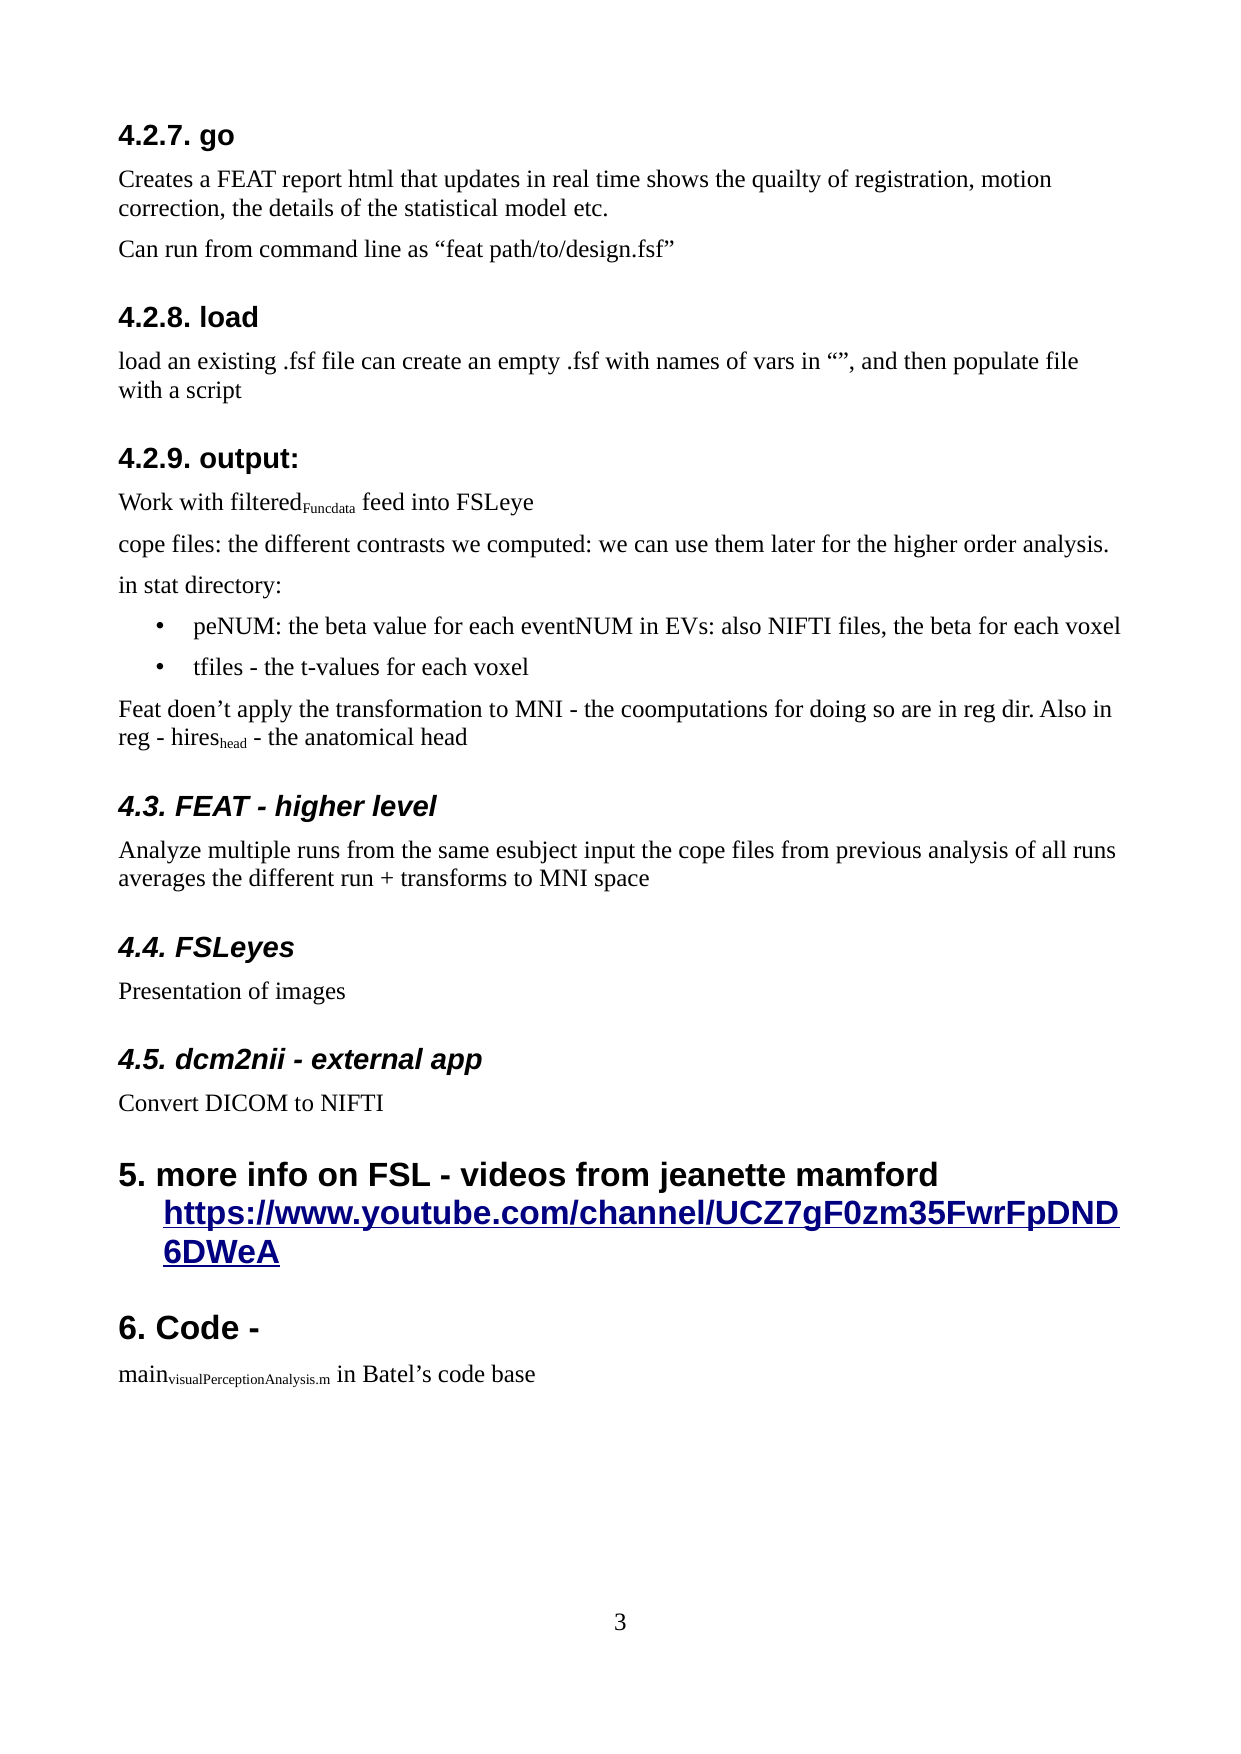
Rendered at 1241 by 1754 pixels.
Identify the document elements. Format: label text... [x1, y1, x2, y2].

subtitle more info on FSL - videos from jeanette mamford https://www.youtube.com/channel/UCZ7gF0zm35FwrFpDND6DWeA [118, 1154, 1122, 1270]
text Can run from command line as “feat path/to/design.fsf” [118, 234, 1122, 263]
list tfiles - the t-values for each voxel [156, 652, 1122, 681]
text Creates a FEAT report html that updates in real time shows the quailty of registration, motion correction, the details of the statistical model etc. [118, 164, 1122, 222]
text Analyze multiple runs from the same esubject input the cope files from previous analysis of all runs averages the different run + transforms to MNI space [118, 835, 1122, 892]
text Presentation of images [118, 976, 1122, 1004]
subtitle output: [118, 441, 1122, 475]
text in stat directory: [118, 570, 1122, 599]
text mainvisualPerceptionAnalysis.m in Batel’s code base [118, 1359, 1122, 1388]
text load an existing .fsf file can create an empty .fsf with names of vars in “”, and then populate file with a script [118, 346, 1122, 404]
subtitle load [118, 300, 1122, 334]
subtitle FSLeyes [118, 930, 1122, 963]
text Feat doen’t apply the transformation to MNI - the coomputations for doing so are in reg dir. Also in reg - hireshead - the anatomical head [118, 694, 1122, 751]
subtitle Code - [118, 1308, 1122, 1346]
text Convert DICOM to NIFTI [118, 1088, 1122, 1117]
text cope files: the different contrasts we computed: we can use them later for the higher order analysis. [118, 529, 1122, 557]
subtitle go [118, 118, 1122, 152]
subtitle dcm2nii - external app [118, 1042, 1122, 1076]
subtitle FEAT - higher level [118, 789, 1122, 822]
list peNUM: the beta value for each eventNUM in EVs: also NIFTI files, the beta for each voxel [156, 611, 1122, 640]
text Work with filteredFuncdata feed into FSLeye [118, 487, 1122, 516]
